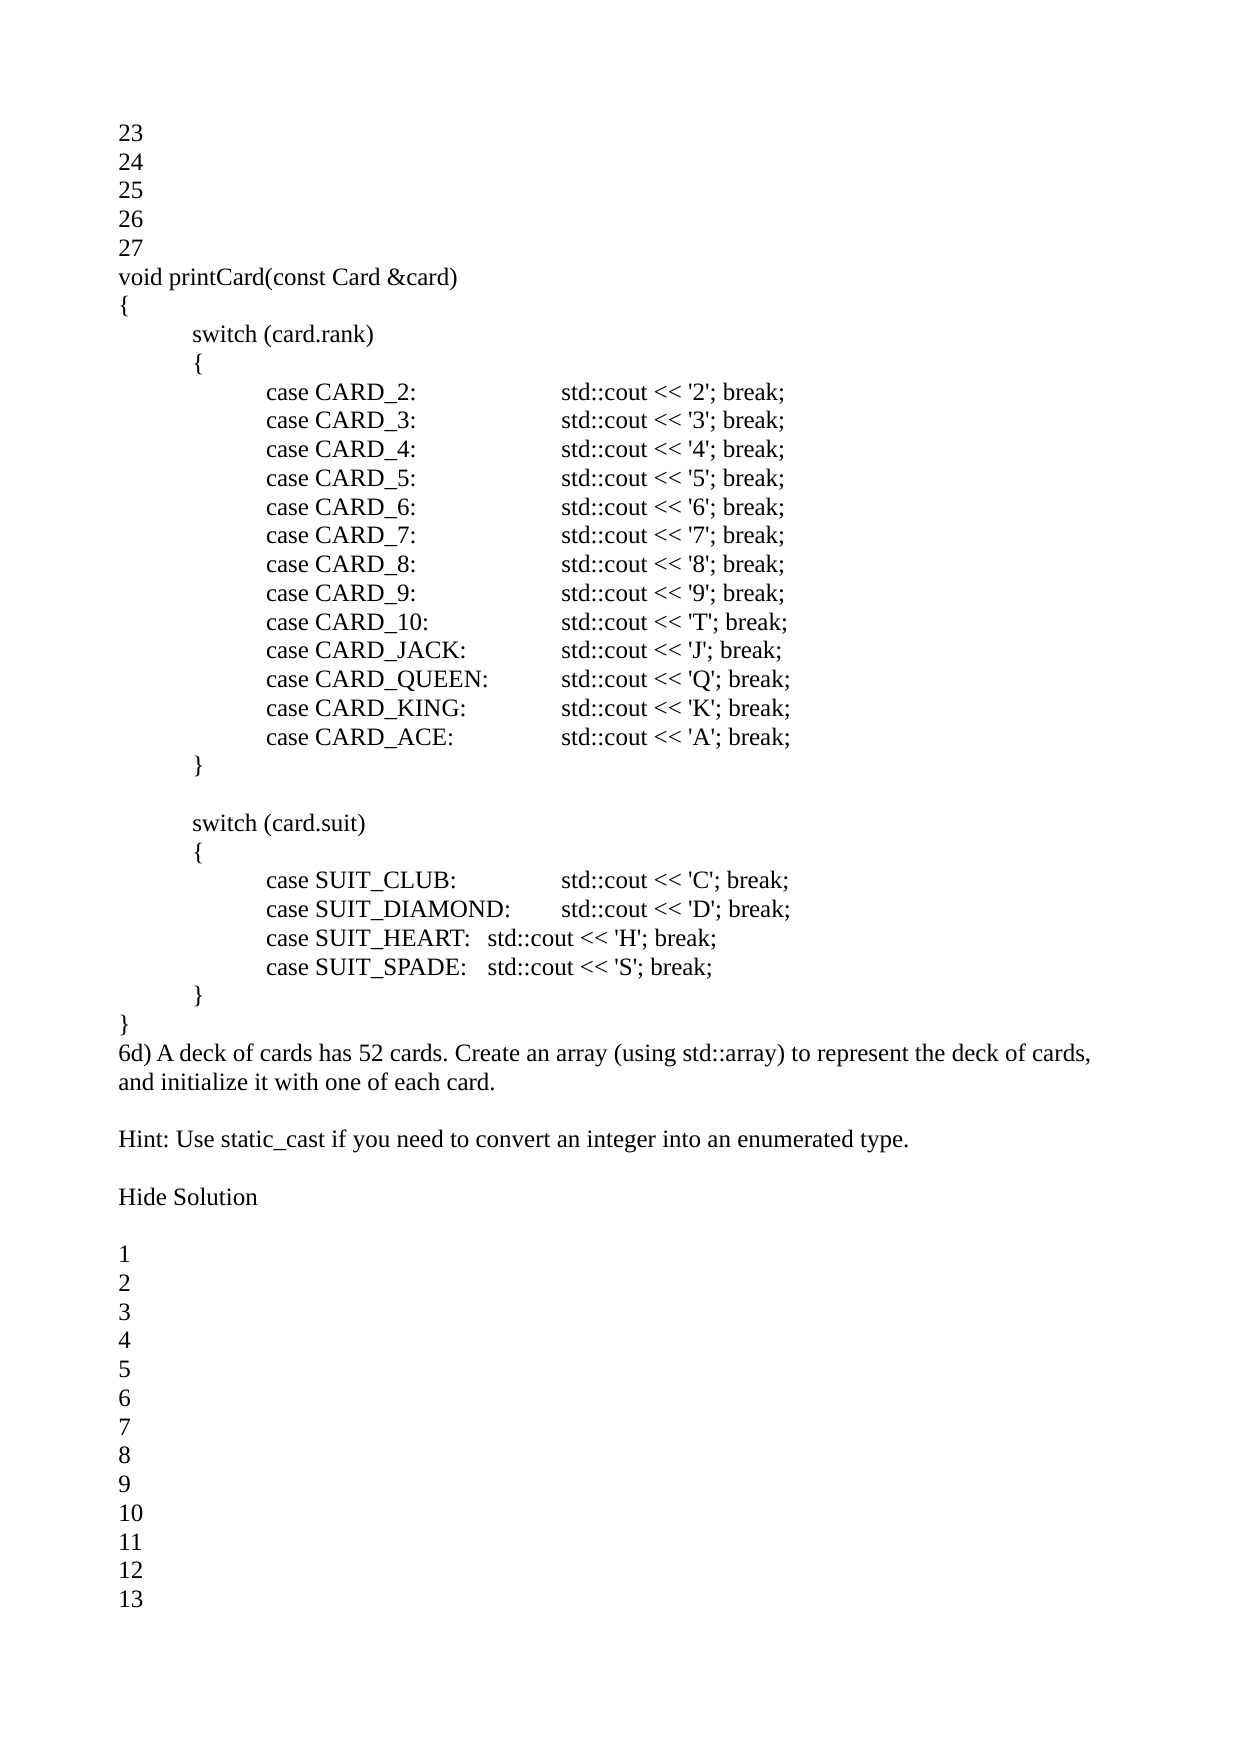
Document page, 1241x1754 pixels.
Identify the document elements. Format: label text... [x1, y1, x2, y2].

text case SUIT_CLUB: std::cout << 'C'; break; [118, 866, 1122, 894]
text case CARD_ACE: std::cout << 'A'; break; [118, 722, 1122, 751]
text 12 [118, 1556, 1122, 1584]
text 13 [118, 1584, 1122, 1613]
text { [118, 291, 1122, 319]
text case CARD_5: std::cout << '5'; break; [118, 463, 1122, 492]
text } [118, 1009, 1122, 1038]
text 24 [118, 147, 1122, 176]
text Hide Solution [118, 1182, 1122, 1211]
text case CARD_QUEEN: std::cout << 'Q'; break; [118, 664, 1122, 693]
text 25 [118, 176, 1122, 204]
text 3 [118, 1297, 1122, 1326]
text { [118, 837, 1122, 866]
text case CARD_2: std::cout << '2'; break; [118, 377, 1122, 406]
text case CARD_JACK: std::cout << 'J'; break; [118, 636, 1122, 664]
text case CARD_4: std::cout << '4'; break; [118, 434, 1122, 463]
text 6d) A deck of cards has 52 cards. Create an array (using std::array) to represent the deck of cards, and initialize it with one of each card. [118, 1038, 1122, 1096]
text void printCard(const Card &card) [118, 262, 1122, 291]
text 26 [118, 204, 1122, 233]
text case SUIT_DIAMOND: std::cout << 'D'; break; [118, 894, 1122, 923]
text 27 [118, 233, 1122, 262]
text { [118, 348, 1122, 377]
text } [118, 981, 1122, 1009]
text case CARD_10: std::cout << 'T'; break; [118, 607, 1122, 636]
text 10 [118, 1498, 1122, 1527]
text 8 [118, 1441, 1122, 1469]
text } [118, 751, 1122, 779]
text switch (card.suit) [118, 808, 1122, 837]
text switch (card.rank) [118, 319, 1122, 348]
text 4 [118, 1326, 1122, 1354]
text 5 [118, 1354, 1122, 1383]
text case SUIT_HEART: std::cout << 'H'; break; [118, 923, 1122, 952]
text 23 [118, 118, 1122, 147]
text 2 [118, 1268, 1122, 1297]
text 11 [118, 1527, 1122, 1556]
text case CARD_6: std::cout << '6'; break; [118, 492, 1122, 521]
text 6 [118, 1383, 1122, 1412]
text case CARD_7: std::cout << '7'; break; [118, 521, 1122, 549]
text case CARD_9: std::cout << '9'; break; [118, 578, 1122, 607]
text 1 [118, 1239, 1122, 1268]
text 7 [118, 1412, 1122, 1441]
text Hint: Use static_cast if you need to convert an integer into an enumerated type. [118, 1124, 1122, 1153]
text 9 [118, 1469, 1122, 1498]
text case CARD_8: std::cout << '8'; break; [118, 549, 1122, 578]
text case CARD_KING: std::cout << 'K'; break; [118, 693, 1122, 722]
text case SUIT_SPADE: std::cout << 'S'; break; [118, 952, 1122, 981]
text case CARD_3: std::cout << '3'; break; [118, 406, 1122, 434]
